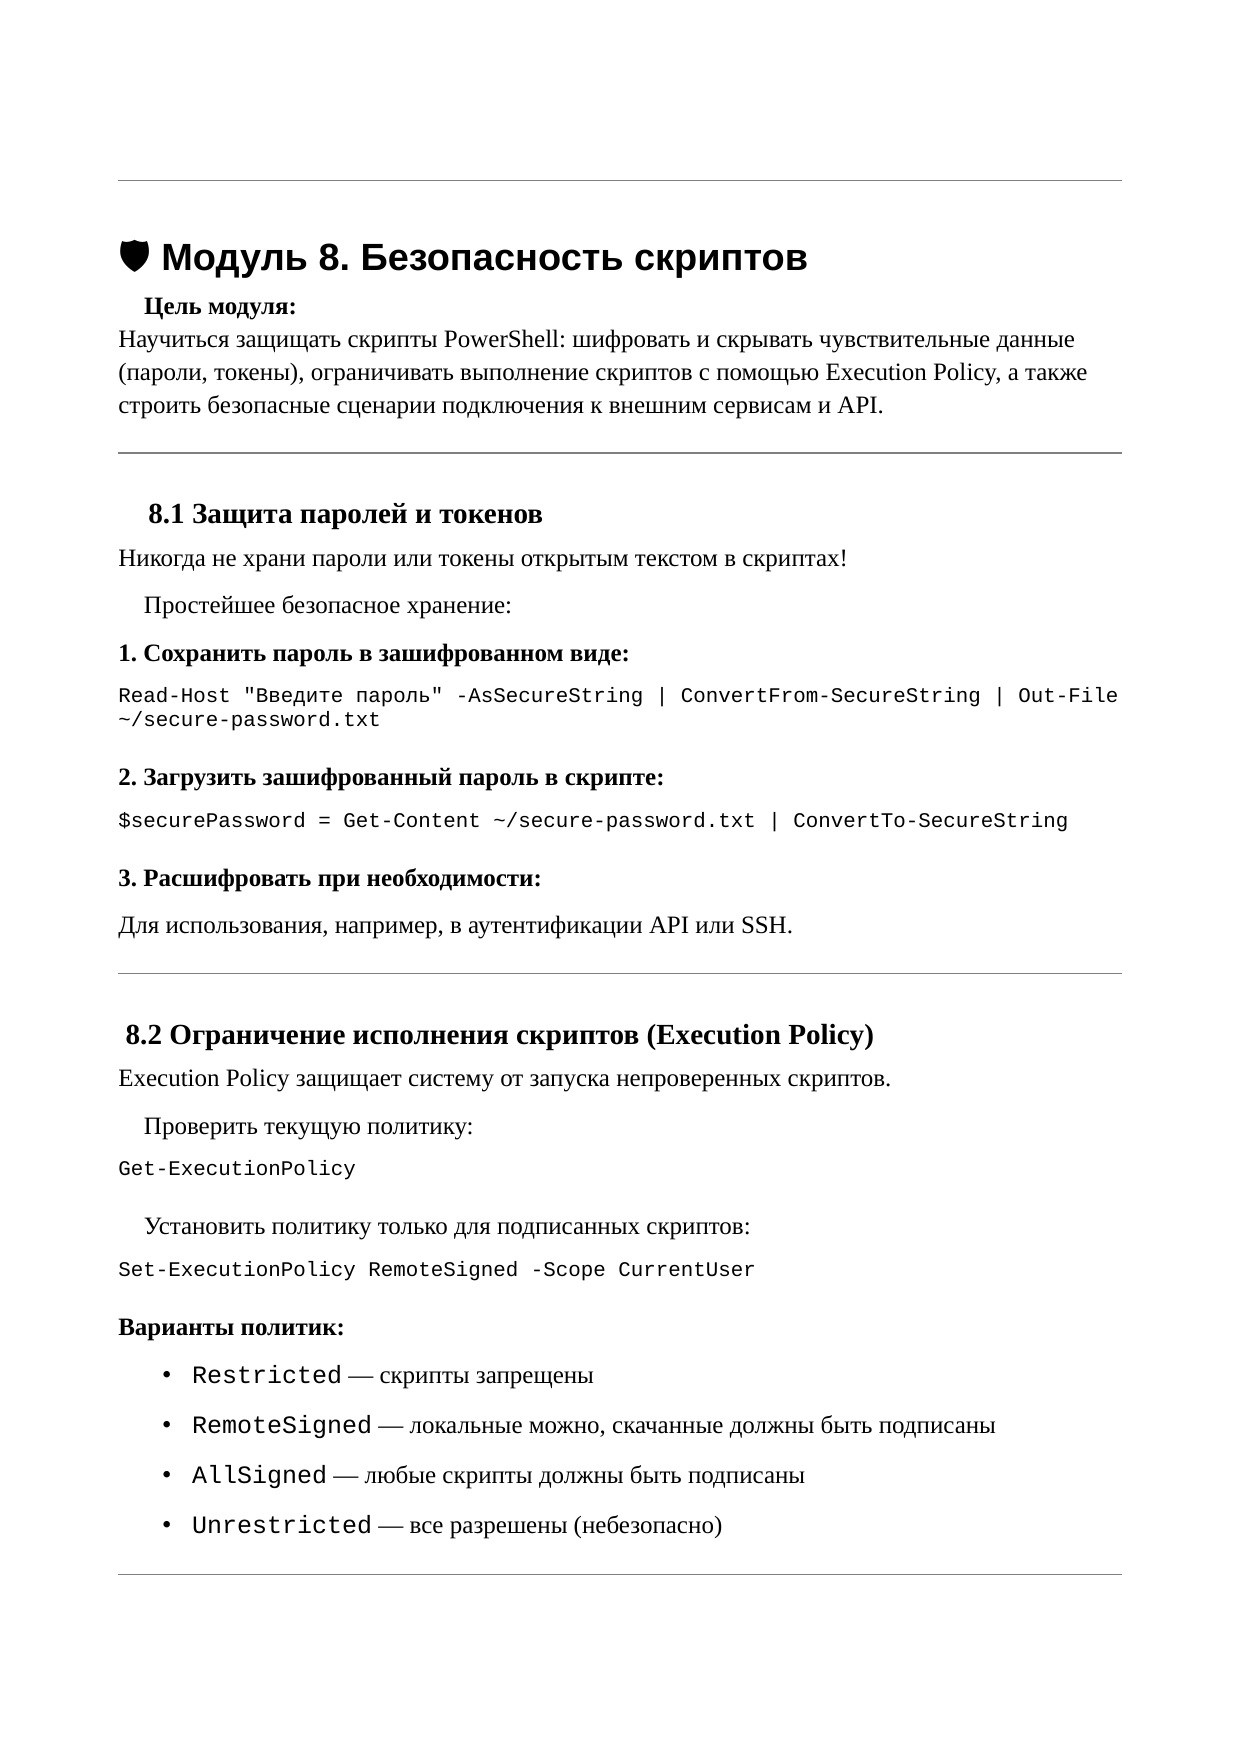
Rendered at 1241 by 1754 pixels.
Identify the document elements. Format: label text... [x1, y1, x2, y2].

text Никогда не храни пароли или токены открытым текстом в скриптах! [118, 543, 1122, 571]
text 📌 Простейшее безопасное хранение: [118, 590, 1122, 619]
subtitle 🛡️ 8.2 Ограничение исполнения скриптов (Execution Policy) [118, 1017, 1122, 1051]
text 📌 Проверить текущую политику: [118, 1111, 1122, 1139]
text Для использования, например, в аутентификации API или SSH. [118, 911, 1122, 939]
subtitle 🛡️ Модуль 8. Безопасность скриптов [118, 235, 1122, 279]
text 📌 Установить политику только для подписанных скриптов: [118, 1211, 1122, 1240]
text Read-Host "Введите пароль" -AsSecureString | ConvertFrom-SecureString | Out-File ~/secure-password.txt [118, 686, 1122, 733]
text Set-ExecutionPolicy RemoteSigned -Scope CurrentUser [118, 1259, 1122, 1283]
list AllSigned — любые скрипты должны быть подписаны [162, 1460, 1122, 1491]
list Unrestricted — все разрешены (небезопасно) [162, 1510, 1122, 1541]
list Restricted — скрипты запрещены [162, 1360, 1122, 1391]
subtitle 🔐 8.1 Защита паролей и токенов [118, 497, 1122, 530]
list RemoteSigned — локальные можно, скачанные должны быть подписаны [162, 1410, 1122, 1441]
text Execution Policy защищает систему от запуска непроверенных скриптов. [118, 1063, 1122, 1092]
text 3. Расшифровать при необходимости: [118, 863, 1122, 892]
text Варианты политик: [118, 1312, 1122, 1341]
text 🎯 Цель модуля: Научиться защищать скрипты PowerShell: шифровать и скрывать чувствительные данные (пароли, токены), ограничивать выполнение скриптов с помощью Execution Policy, а также строить безопасные сценарии подключения к внешним сервисам и API. [118, 291, 1122, 419]
text 1. Сохранить пароль в зашифрованном виде: [118, 638, 1122, 667]
text $securePassword = Get-Content ~/secure-password.txt | ConvertTo-SecureString [118, 810, 1122, 833]
text 2. Загрузить зашифрованный пароль в скрипте: [118, 762, 1122, 791]
text Get-ExecutionPolicy [118, 1158, 1122, 1182]
